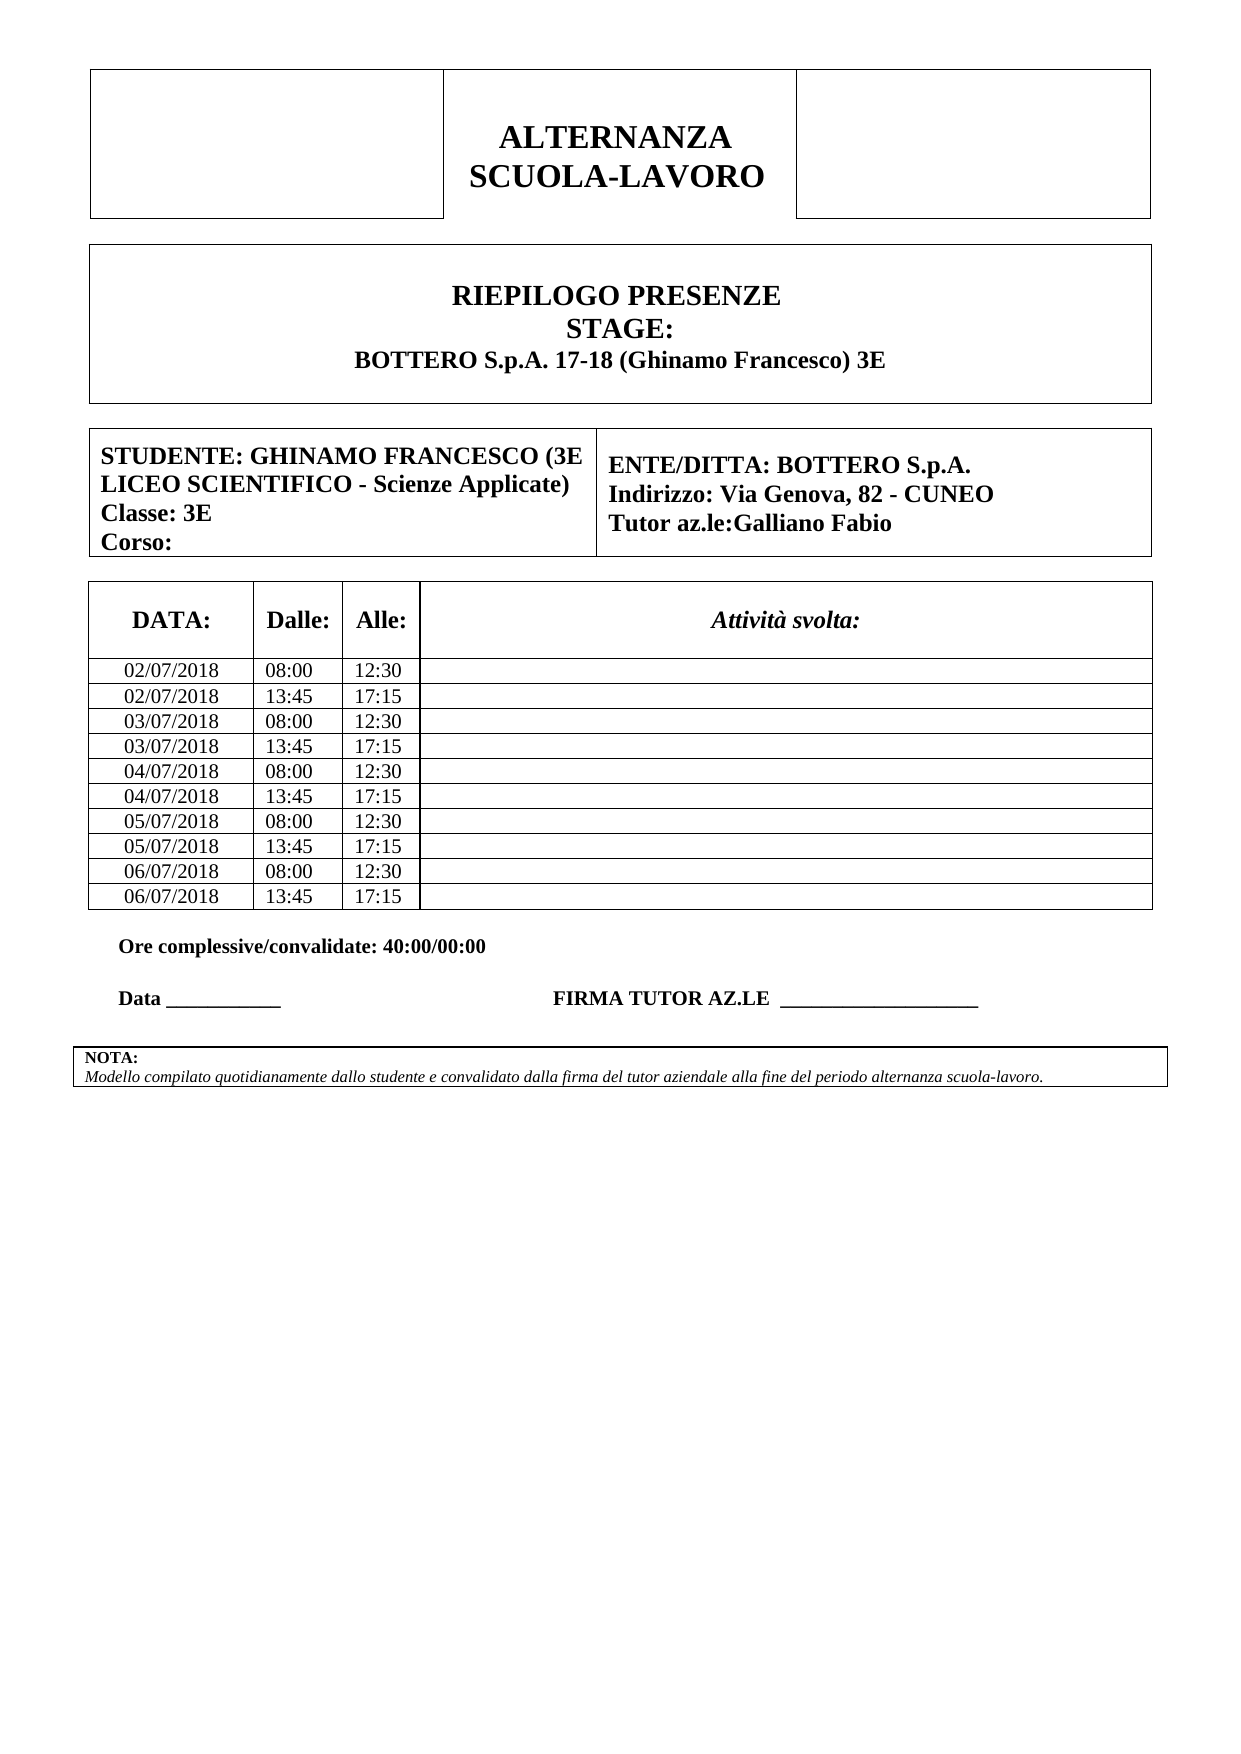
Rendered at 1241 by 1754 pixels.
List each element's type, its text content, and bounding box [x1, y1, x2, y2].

table_header [91, 70, 443, 218]
table_cell 08:00 [254, 859, 342, 883]
table_cell 03/07/2018 [89, 709, 253, 733]
table_cell [797, 143, 1150, 218]
table_cell 02/07/2018 [89, 659, 253, 682]
table_cell 12:30 [343, 859, 419, 883]
table_cell 17:15 [343, 834, 419, 858]
table_cell 13:45 [254, 734, 342, 758]
table_cell 13:45 [254, 834, 342, 858]
table_cell 17:15 [343, 884, 419, 908]
table_cell 17:15 [343, 784, 419, 808]
table_cell 08:00 [254, 709, 342, 733]
table_cell 12:30 [343, 759, 419, 783]
table_cell 13:45 [254, 884, 342, 908]
text Data ___________ FIRMA TUTOR AZ.LE ___________________ [118, 986, 1167, 1010]
table_header Attività svolta: [421, 582, 1152, 657]
table_header STUDENTE: GHINAMO FRANCESCO (3E LICEO SCIENTIFICO - Scienze Applicate) Classe: 3E Corso: [90, 429, 596, 556]
table_header ALTERNANZA SCUOLA-LAVORO [444, 70, 796, 218]
table_cell [421, 884, 1152, 908]
table_header RIEPILOGO PRESENZE STAGE: BOTTERO S.p.A. 17-18 (Ghinamo Francesco) 3E [90, 245, 1151, 403]
table_cell 05/07/2018 [89, 809, 253, 833]
table_cell 13:45 [254, 684, 342, 708]
table_cell [421, 709, 1152, 733]
table_cell [421, 834, 1152, 858]
table_cell 08:00 [254, 759, 342, 783]
table_cell 06/07/2018 [89, 884, 253, 908]
table_cell 04/07/2018 [89, 759, 253, 783]
table_cell [421, 809, 1152, 833]
table_header [797, 70, 1150, 143]
table_cell 03/07/2018 [89, 734, 253, 758]
table_header Dalle: [254, 582, 342, 657]
table_cell 08:00 [254, 659, 342, 682]
table_cell 13:45 [254, 784, 342, 808]
table_cell 17:15 [343, 734, 419, 758]
table_cell 12:30 [343, 709, 419, 733]
table_cell 02/07/2018 [89, 684, 253, 708]
table_cell 12:30 [343, 659, 419, 682]
table_cell [421, 759, 1152, 783]
table_cell 17:15 [343, 684, 419, 708]
table_cell 08:00 [254, 809, 342, 833]
table_cell 04/07/2018 [89, 784, 253, 808]
table_cell [421, 659, 1152, 682]
table_cell 05/07/2018 [89, 834, 253, 858]
table_cell [421, 784, 1152, 808]
table_cell [421, 734, 1152, 758]
table_cell [421, 684, 1152, 708]
table_cell 12:30 [343, 809, 419, 833]
table_header ENTE/DITTA: BOTTERO S.p.A. Indirizzo: Via Genova, 82 - CUNEO Tutor az.le:Galliano Fabio [597, 429, 1151, 556]
table_header DATA: [89, 582, 253, 657]
table_header NOTA: Modello compilato quotidianamente dallo studente e convalidato dalla firma del tutor aziendale alla fine del periodo alternanza scuola-lavoro. [74, 1048, 1167, 1086]
table_header Alle: [343, 582, 419, 657]
table_cell [421, 859, 1152, 883]
table_cell 06/07/2018 [89, 859, 253, 883]
text Ore complessive/convalidate: 40:00/00:00 [118, 933, 1122, 958]
